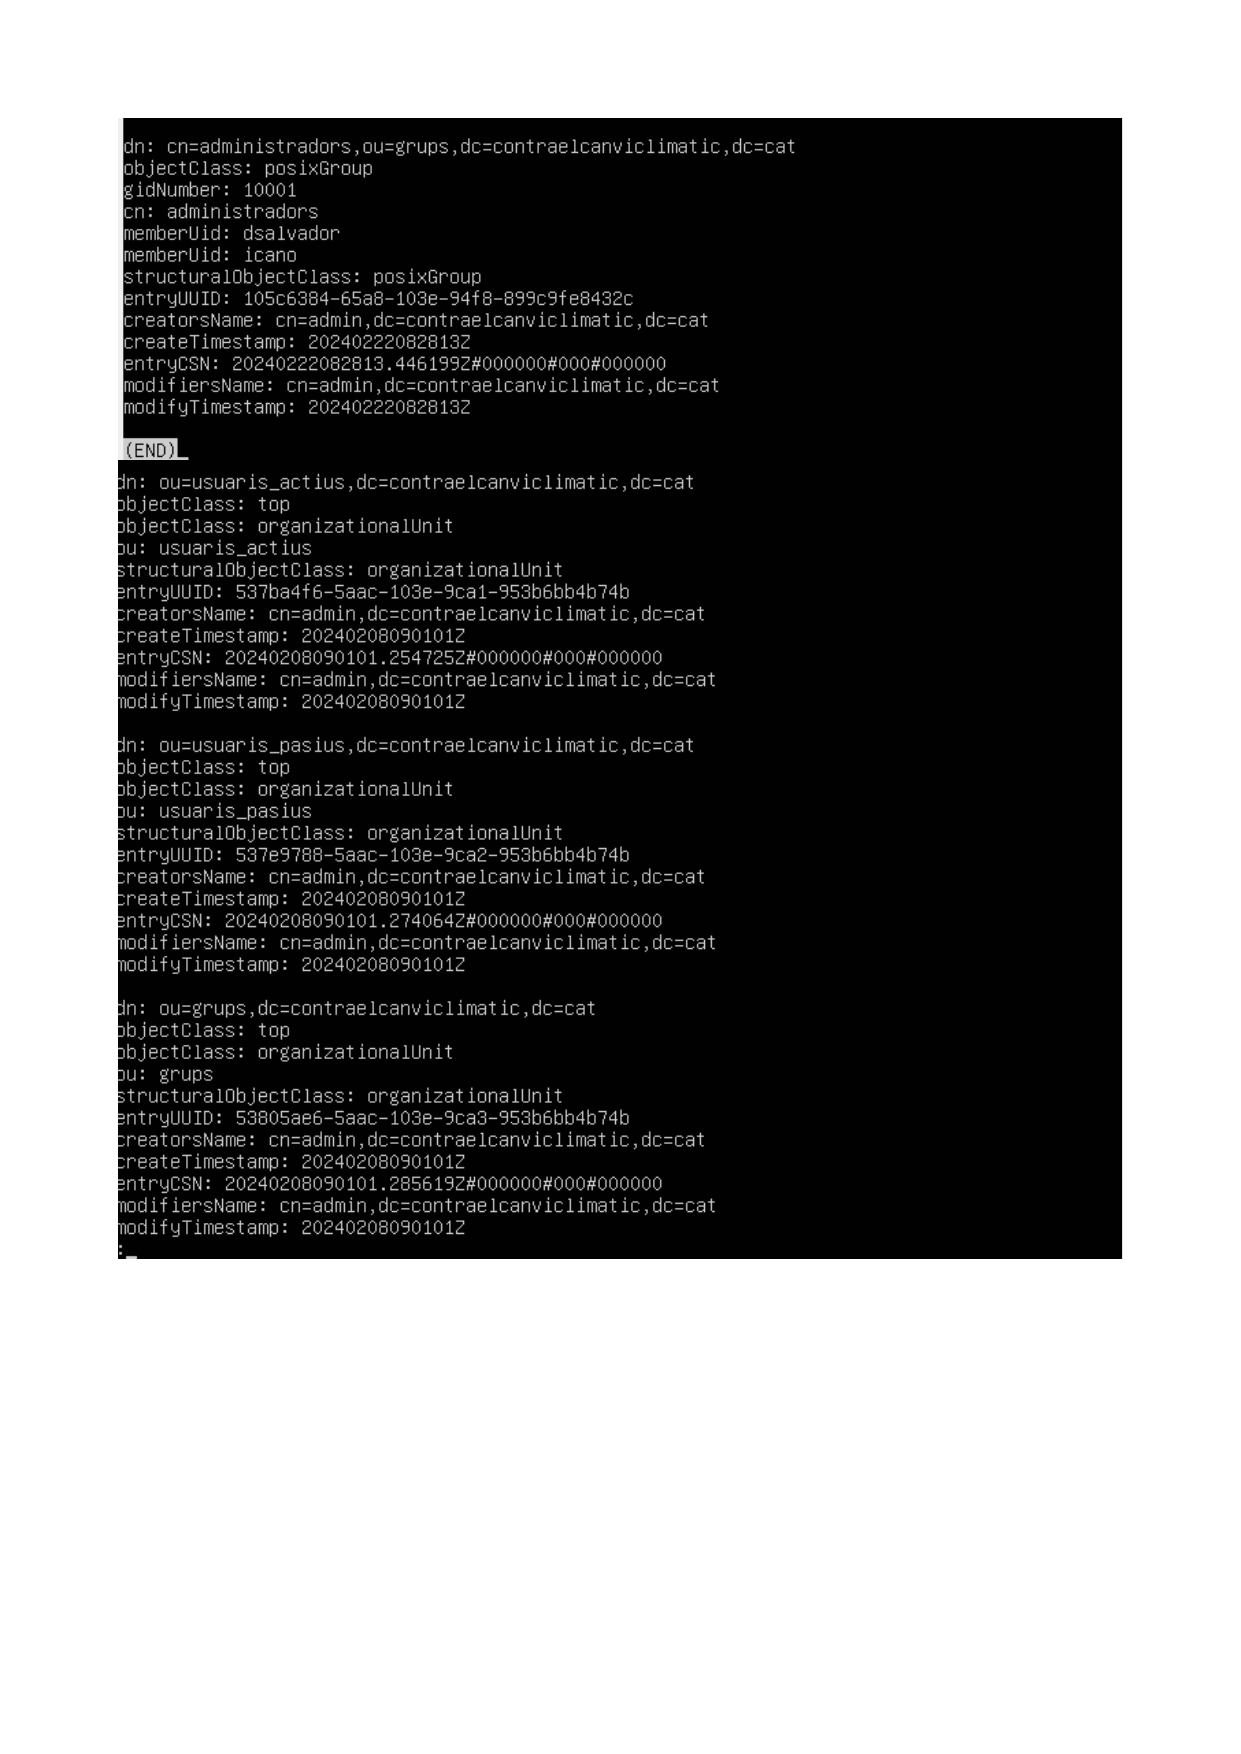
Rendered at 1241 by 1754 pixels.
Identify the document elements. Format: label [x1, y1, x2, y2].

picture [118, 118, 1123, 1259]
